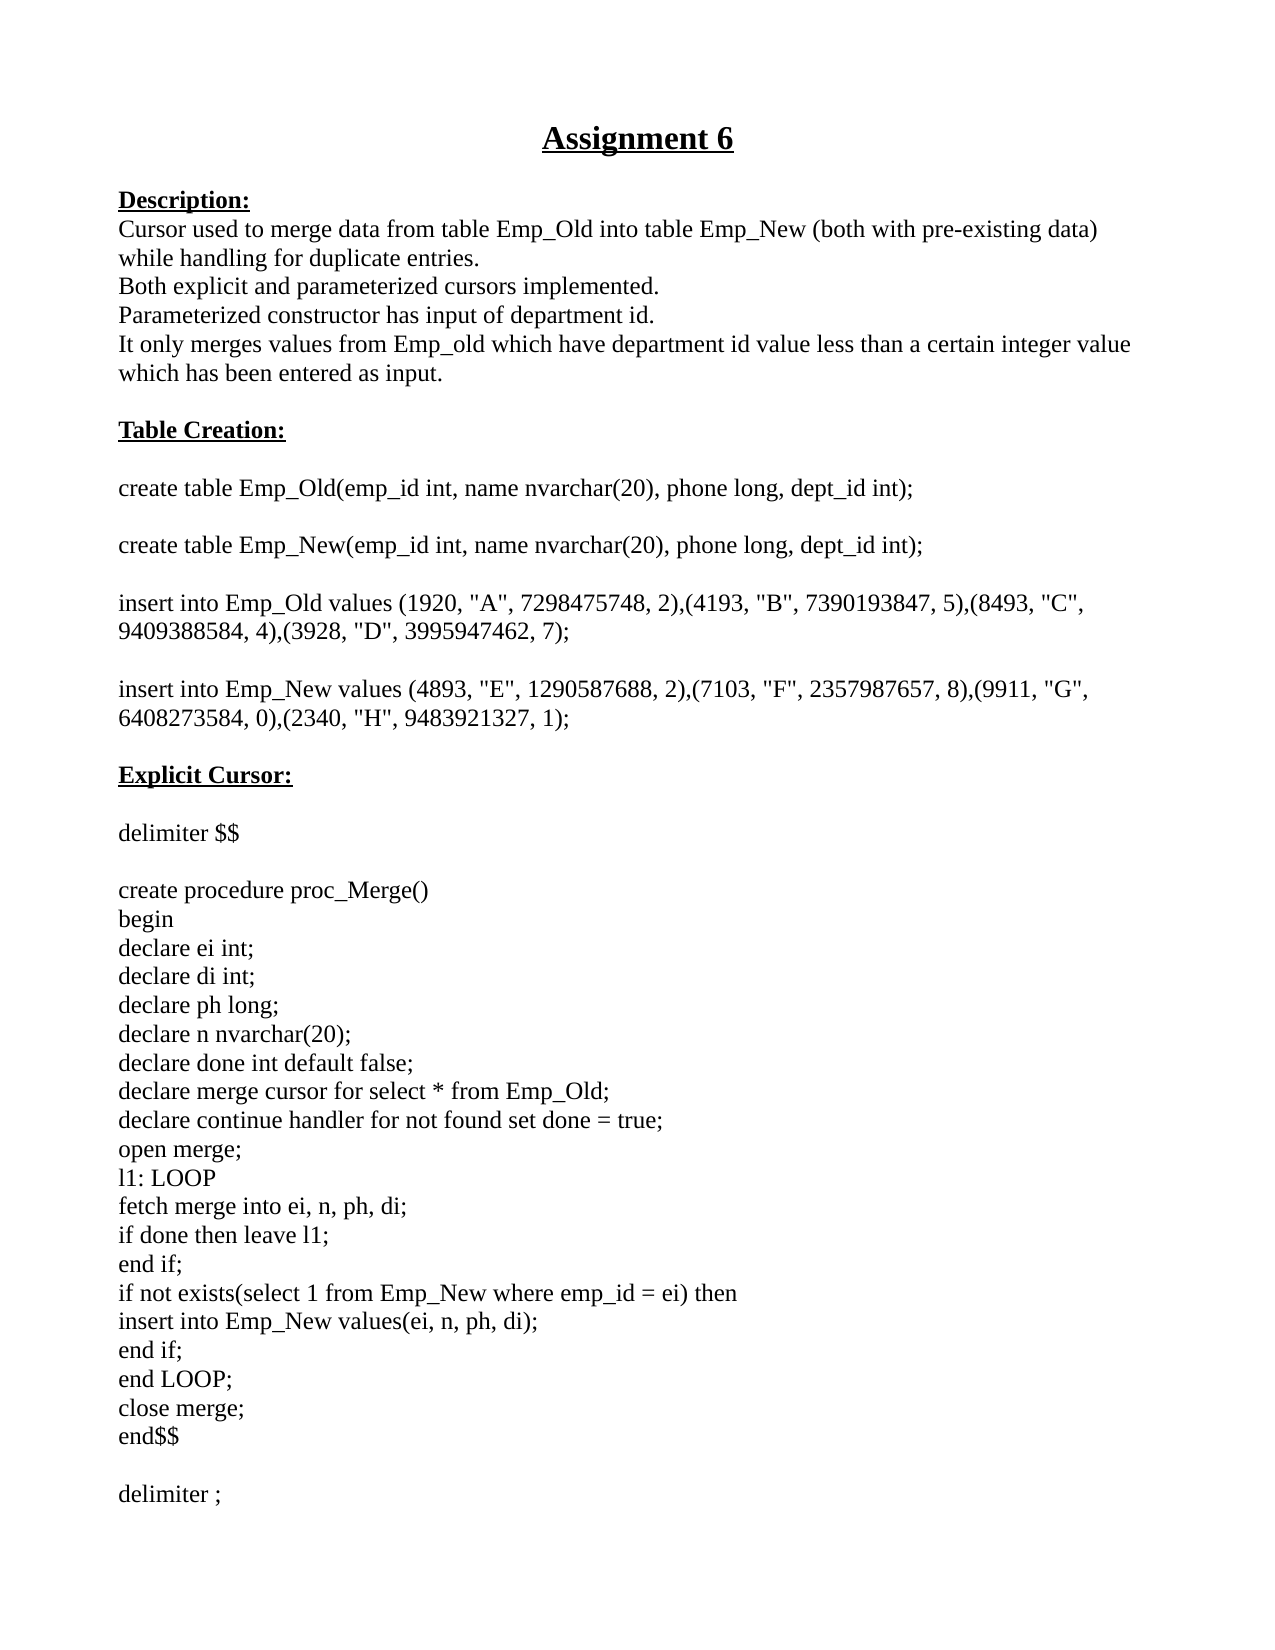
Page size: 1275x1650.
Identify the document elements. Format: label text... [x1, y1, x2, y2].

text declare done int default false; [118, 1048, 1157, 1076]
text It only merges values from Emp_old which have department id value less than a certain integer value which has been entered as input. [118, 329, 1157, 386]
text close merge; [118, 1393, 1157, 1421]
text declare merge cursor for select * from Emp_Old; [118, 1076, 1157, 1105]
text end if; [118, 1335, 1157, 1364]
text Both explicit and parameterized cursors implemented. [118, 271, 1157, 300]
text l1: LOOP [118, 1163, 1157, 1191]
text Description: [118, 185, 1157, 214]
text declare ph long; [118, 990, 1157, 1019]
text begin [118, 904, 1157, 933]
text fetch merge into ei, n, ph, di; [118, 1191, 1157, 1220]
text Explicit Cursor: [118, 760, 1157, 789]
text end LOOP; [118, 1364, 1157, 1393]
text if done then leave l1; [118, 1220, 1157, 1249]
text declare di int; [118, 961, 1157, 990]
text delimiter $$ [118, 818, 1157, 846]
text create table Emp_Old(emp_id int, name nvarchar(20), phone long, dept_id int); [118, 473, 1157, 501]
text declare ei int; [118, 933, 1157, 961]
text delimiter ; [118, 1479, 1157, 1508]
text declare continue handler for not found set done = true; [118, 1105, 1157, 1134]
text insert into Emp_New values(ei, n, ph, di); [118, 1306, 1157, 1335]
text declare n nvarchar(20); [118, 1019, 1157, 1048]
text insert into Emp_New values (4893, "E", 1290587688, 2),(7103, "F", 2357987657, 8),(9911, "G", 6408273584, 0),(2340, "H", 9483921327, 1); [118, 674, 1157, 731]
text create table Emp_New(emp_id int, name nvarchar(20), phone long, dept_id int); [118, 530, 1157, 559]
text Parameterized constructor has input of department id. [118, 300, 1157, 329]
text open merge; [118, 1134, 1157, 1163]
text insert into Emp_Old values (1920, "A", 7298475748, 2),(4193, "B", 7390193847, 5),(8493, "C", 9409388584, 4),(3928, "D", 3995947462, 7); [118, 588, 1157, 645]
text if not exists(select 1 from Emp_New where emp_id = ei) then [118, 1278, 1157, 1306]
text end$$ [118, 1421, 1157, 1450]
text Cursor used to merge data from table Emp_Old into table Emp_New (both with pre-existing data) while handling for duplicate entries. [118, 214, 1157, 271]
text Table Creation: [118, 415, 1157, 444]
text Assignment 6 [118, 118, 1157, 156]
text end if; [118, 1249, 1157, 1278]
text create procedure proc_Merge() [118, 875, 1157, 904]
